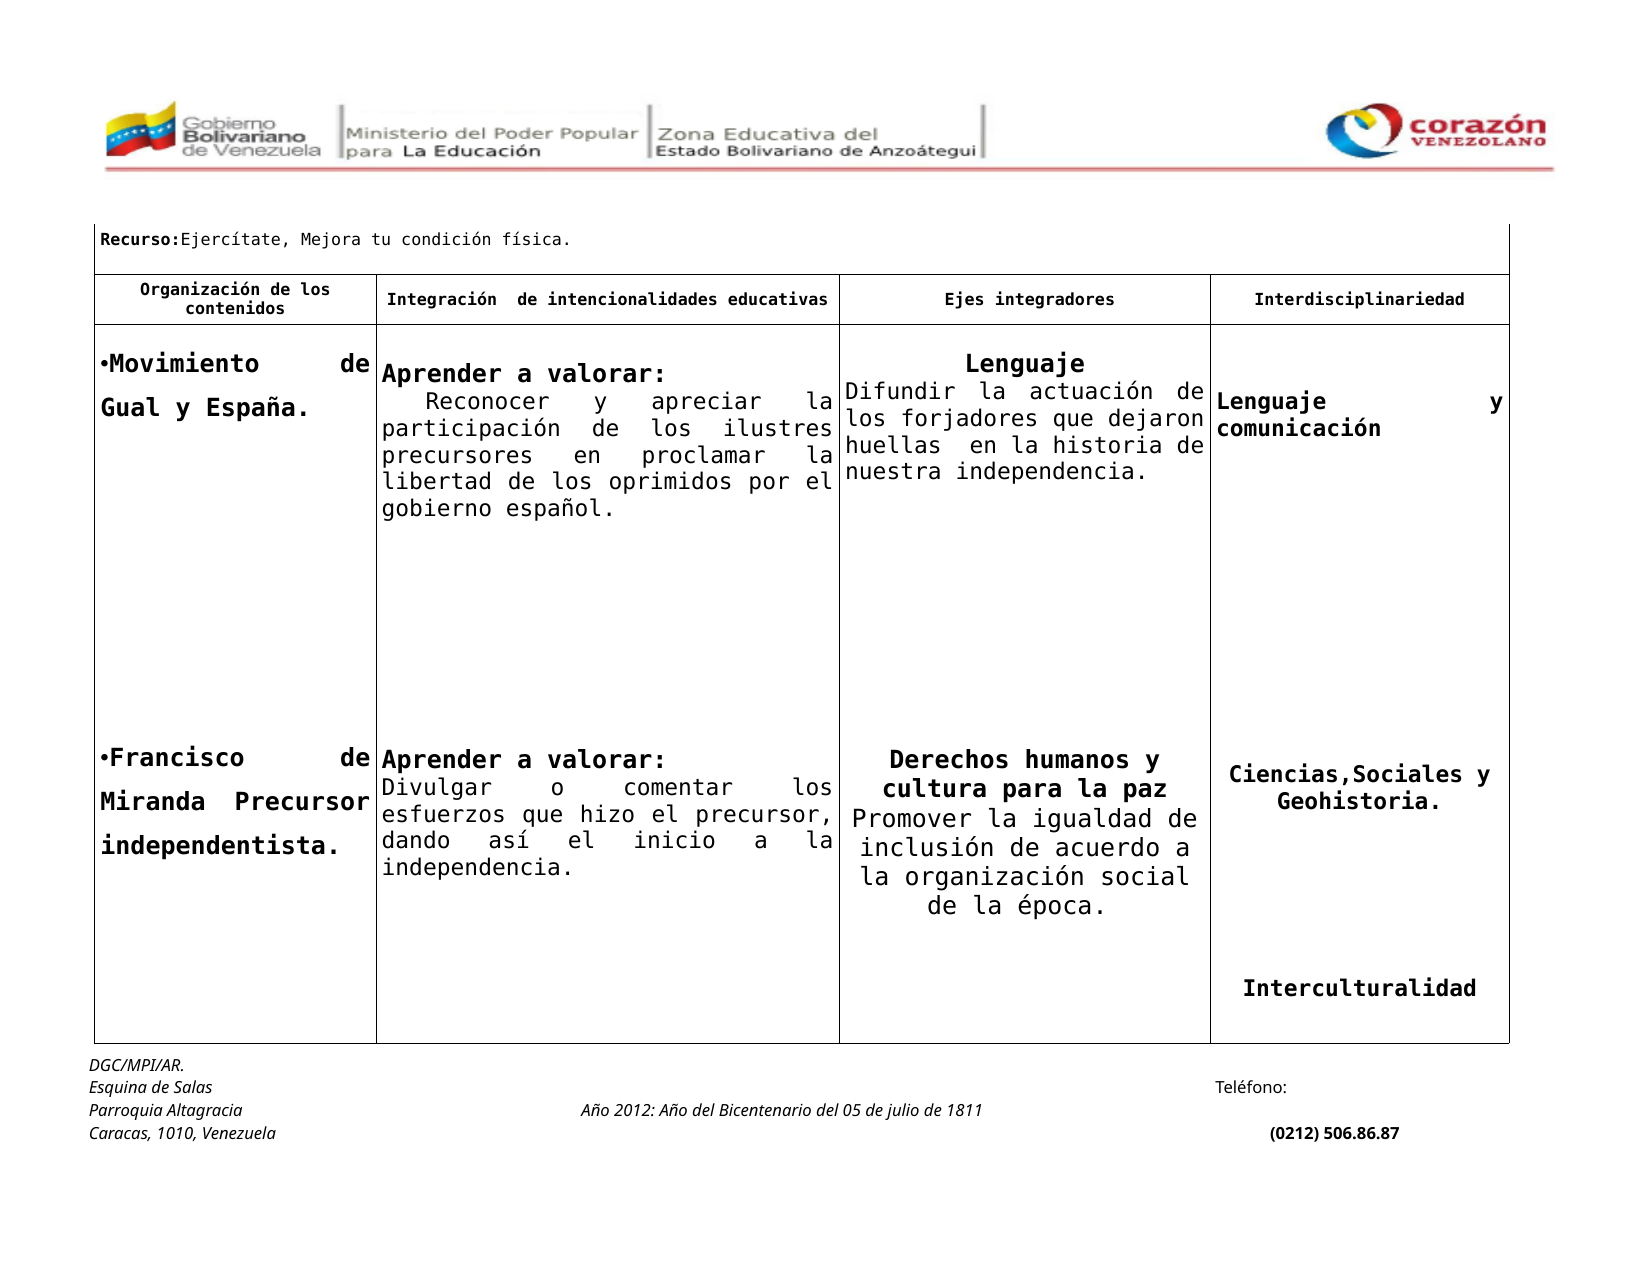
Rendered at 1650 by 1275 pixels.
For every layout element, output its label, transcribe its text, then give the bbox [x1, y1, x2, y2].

table_cell Lenguaje y comunicación Ciencias,Sociales y Geohistoria. Interculturalidad [1211, 325, 1509, 1043]
table_cell Movimiento de Gual y España. Francisco de Miranda Precursor independentista. 19 de Abril de 1810. 5 de Julio de 1811. [95, 325, 376, 1043]
picture [88, 88, 1563, 181]
table_cell Ejes integradores [840, 275, 1210, 324]
table_cell Integración de intencionalidades educativas [377, 275, 839, 324]
table_cell Aprender a valorar: Reconocer y apreciar la participación de los ilustres precursores en proclamar la libertad de los oprimidos por el gobierno español. Aprender a valorar: Divulgar o comentar los esfuerzos que hizo el precursor, dando así el inicio a la independencia. [377, 325, 839, 1043]
table_cell Lenguaje Difundir la actuación de los forjadores que dejaron huellas en la historia de nuestra independencia. Derechos humanos y cultura para la paz Promover la igualdad de inclusión de acuerdo a la organización social de la época. Trabajo Liberador Conocer el esfuerzo aportado por los luchadores en el proceso independentista. Soberanía y defensa integral de la nación Propiciar los valores de identidad nacional en pro del desarrollo cultural. Tecnologías de la información y comunicación libre Impulsar la búsqueda de información para promover la historia venezolana y aportar en la transformación educativa. [840, 325, 1210, 1043]
table_header Recurso:Ejercítate, Mejora tu condición física. [95, 224, 1509, 274]
table_cell Organización de los contenidos [95, 275, 376, 324]
table_cell Interdisciplinariedad [1211, 275, 1509, 324]
